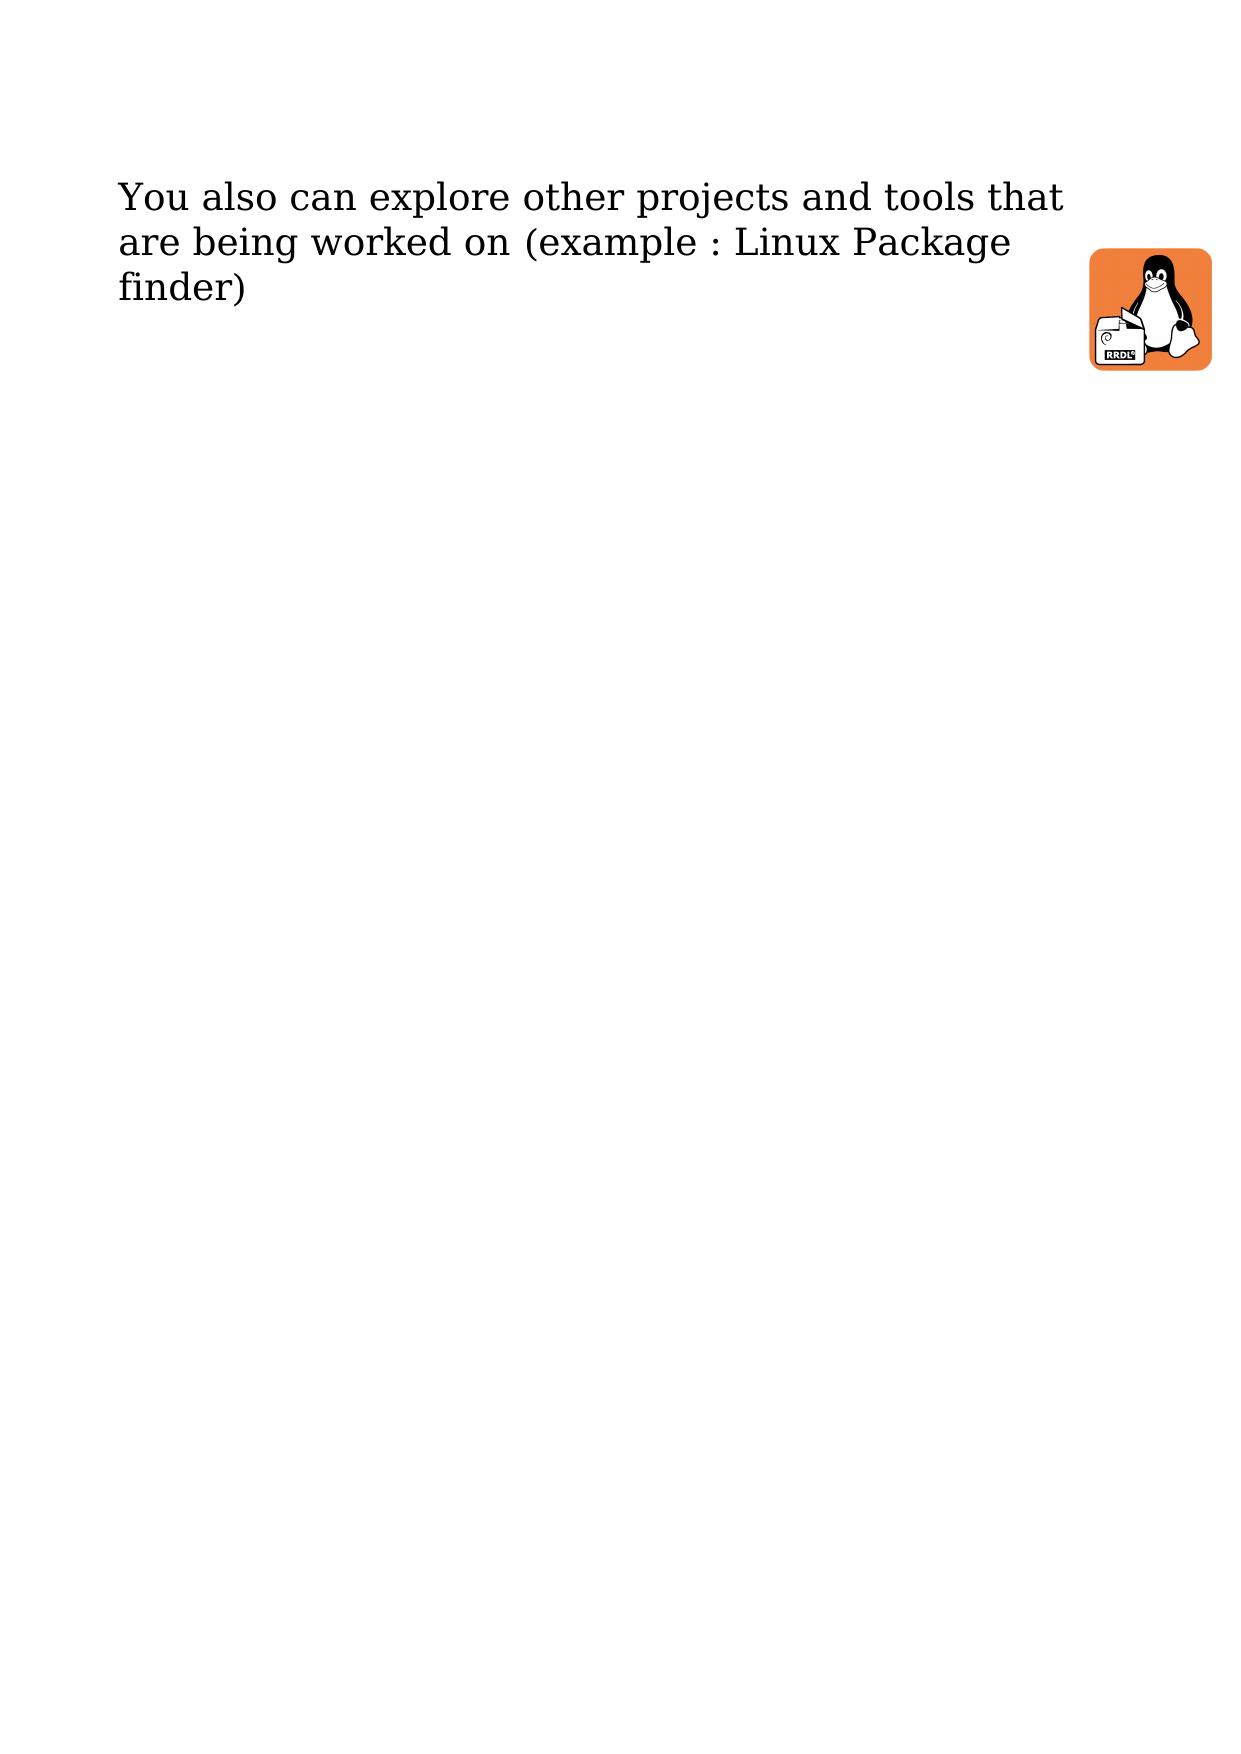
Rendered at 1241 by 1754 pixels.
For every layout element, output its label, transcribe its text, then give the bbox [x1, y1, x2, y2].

picture [1067, 209, 1225, 432]
text You also can explore other projects and tools that are being worked on (example : Linux Package finder) [118, 173, 1122, 308]
